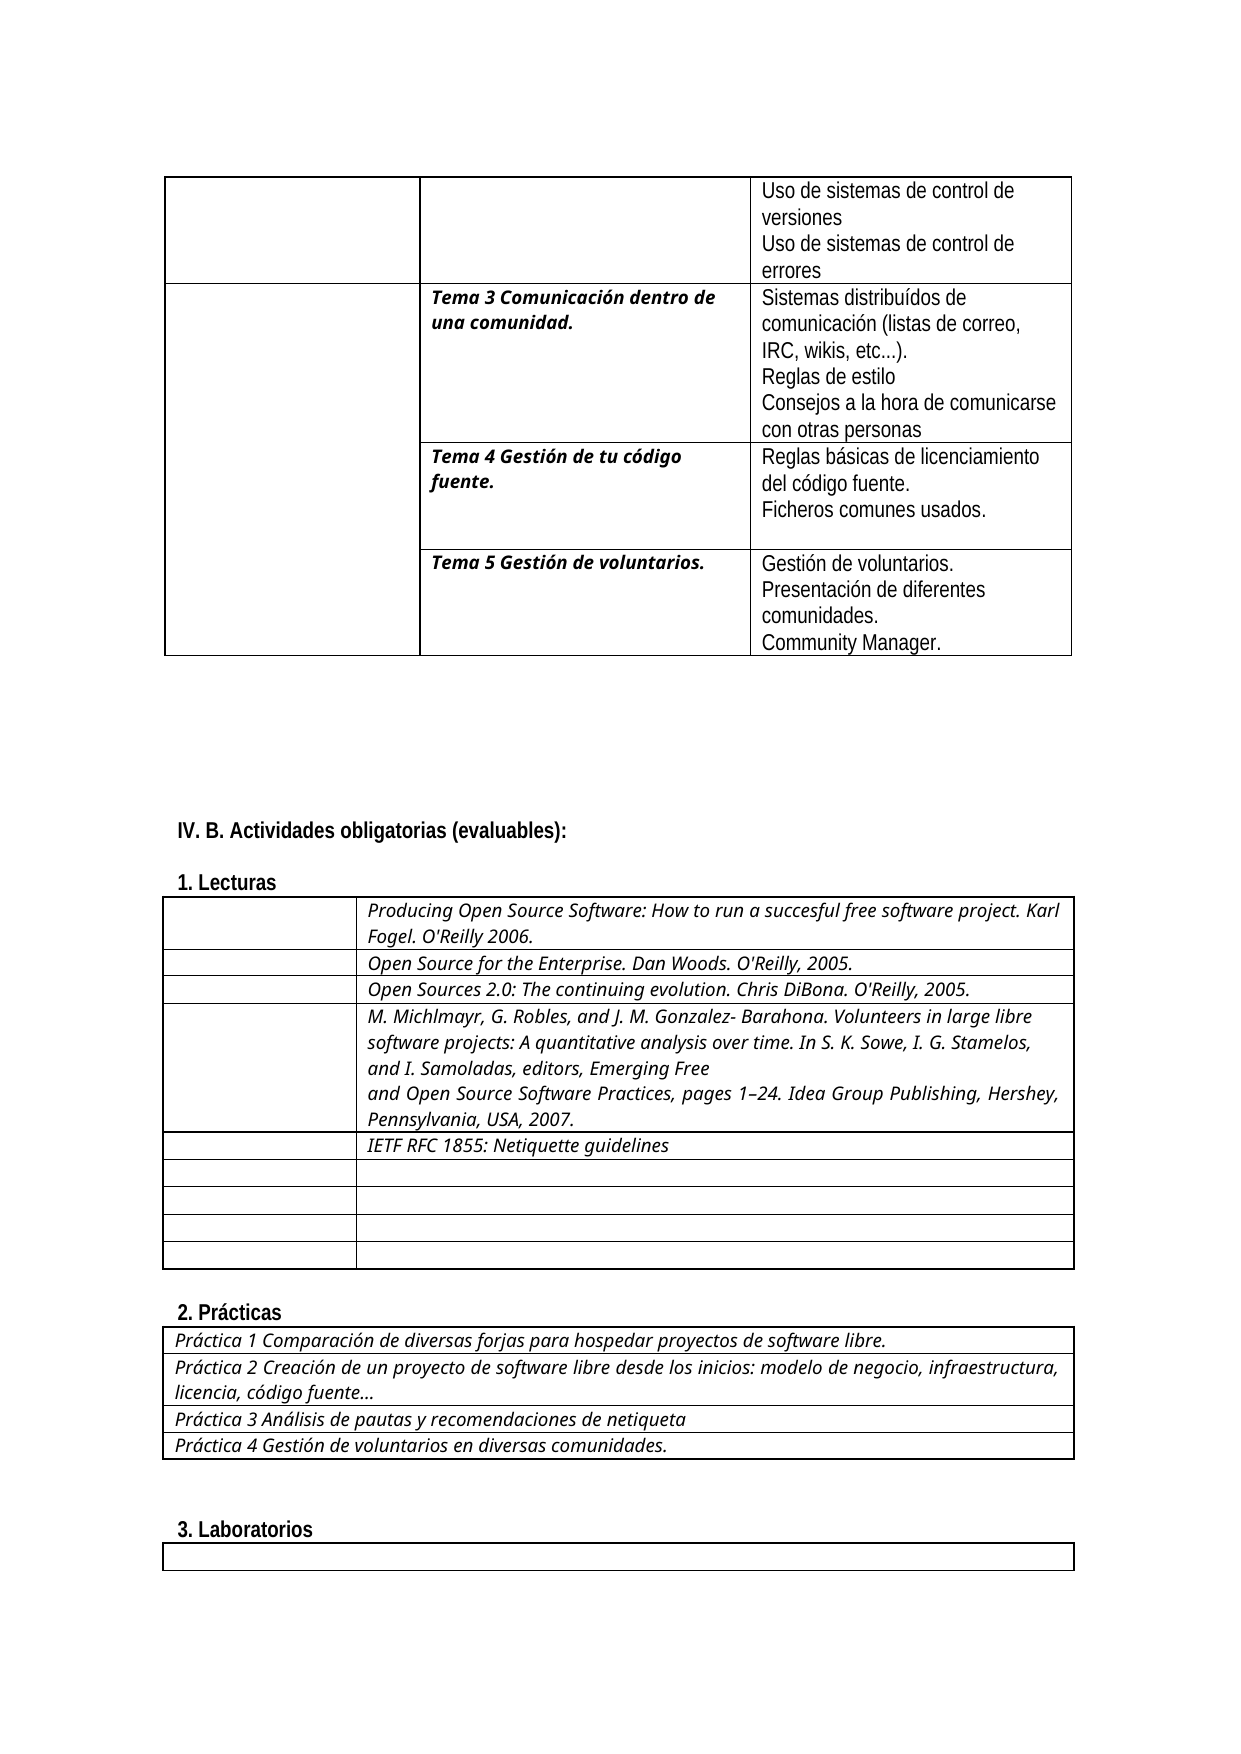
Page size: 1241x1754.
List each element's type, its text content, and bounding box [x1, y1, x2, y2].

table_cell [166, 549, 419, 655]
table_cell [421, 178, 750, 283]
table_cell [164, 1004, 356, 1131]
table_cell IETF RFC 1855: Netiquette guidelines [357, 1133, 1073, 1159]
text 2. Prácticas [177, 1299, 1063, 1326]
table_cell Sistemas distribuídos de comunicación (listas de correo, IRC, wikis, etc...). Reglas de estilo Consejos a la hora de comunicarse con otras personas [751, 284, 1071, 442]
table_cell Práctica 2 Creación de un proyecto de software libre desde los inicios: modelo de negocio, infraestructura, licencia, código fuente... [164, 1354, 1073, 1405]
table_header [164, 1544, 1073, 1569]
table_cell [357, 1187, 1073, 1213]
table_cell Open Source for the Enterprise. Dan Woods. O'Reilly, 2005. [357, 950, 1073, 975]
table_cell [164, 1215, 356, 1241]
table_cell Uso de sistemas de control de versiones Uso de sistemas de control de errores [751, 178, 1071, 283]
table_cell [164, 1133, 356, 1159]
text IV. B. Actividades obligatorias (evaluables): [177, 817, 1063, 843]
table_cell [166, 442, 419, 548]
table_cell Tema 3 Comunicación dentro de una comunidad. [421, 284, 750, 442]
table_cell Práctica 3 Análisis de pautas y recomendaciones de netiqueta [164, 1406, 1073, 1432]
table_cell Tema 5 Gestión de voluntarios. [421, 550, 750, 655]
table_header Práctica 1 Comparación de diversas forjas para hospedar proyectos de software libre. [164, 1328, 1073, 1353]
table_cell [164, 1160, 356, 1186]
table_cell Open Sources 2.0: The continuing evolution. Chris DiBona. O'Reilly, 2005. [357, 976, 1073, 1003]
table_cell [164, 976, 356, 1003]
table_cell Reglas básicas de licenciamiento del código fuente. Ficheros comunes usados. [751, 443, 1071, 548]
text 1. Lecturas [177, 869, 1063, 896]
table_cell M. Michlmayr, G. Robles, and J. M. Gonzalez- Barahona. Volunteers in large libre software projects: A quantitative analysis over time. In S. K. Sowe, I. G. Stamelos, and I. Samoladas, editors, Emerging Free and Open Source Software Practices, pages 1–24. Idea Group Publishing, Hershey, Pennsylvania, USA, 2007. [357, 1004, 1073, 1131]
table_cell Tema 4 Gestión de tu código fuente. [421, 443, 750, 548]
table_cell [357, 1242, 1073, 1268]
table_header Producing Open Source Software: How to run a succesful free software project. Karl Fogel. O'Reilly 2006. [357, 898, 1073, 949]
table_cell [166, 178, 419, 283]
table_cell [164, 1187, 356, 1213]
table_cell [166, 284, 419, 442]
table_cell [164, 1242, 356, 1268]
table_header [164, 898, 356, 949]
table_cell [357, 1215, 1073, 1241]
table_cell Gestión de voluntarios. Presentación de diferentes comunidades. Community Manager. [751, 550, 1071, 655]
table_cell Práctica 4 Gestión de voluntarios en diversas comunidades. [164, 1433, 1073, 1458]
table_cell [357, 1160, 1073, 1186]
table_cell [164, 950, 356, 975]
text 3. Laboratorios [177, 1516, 1063, 1542]
